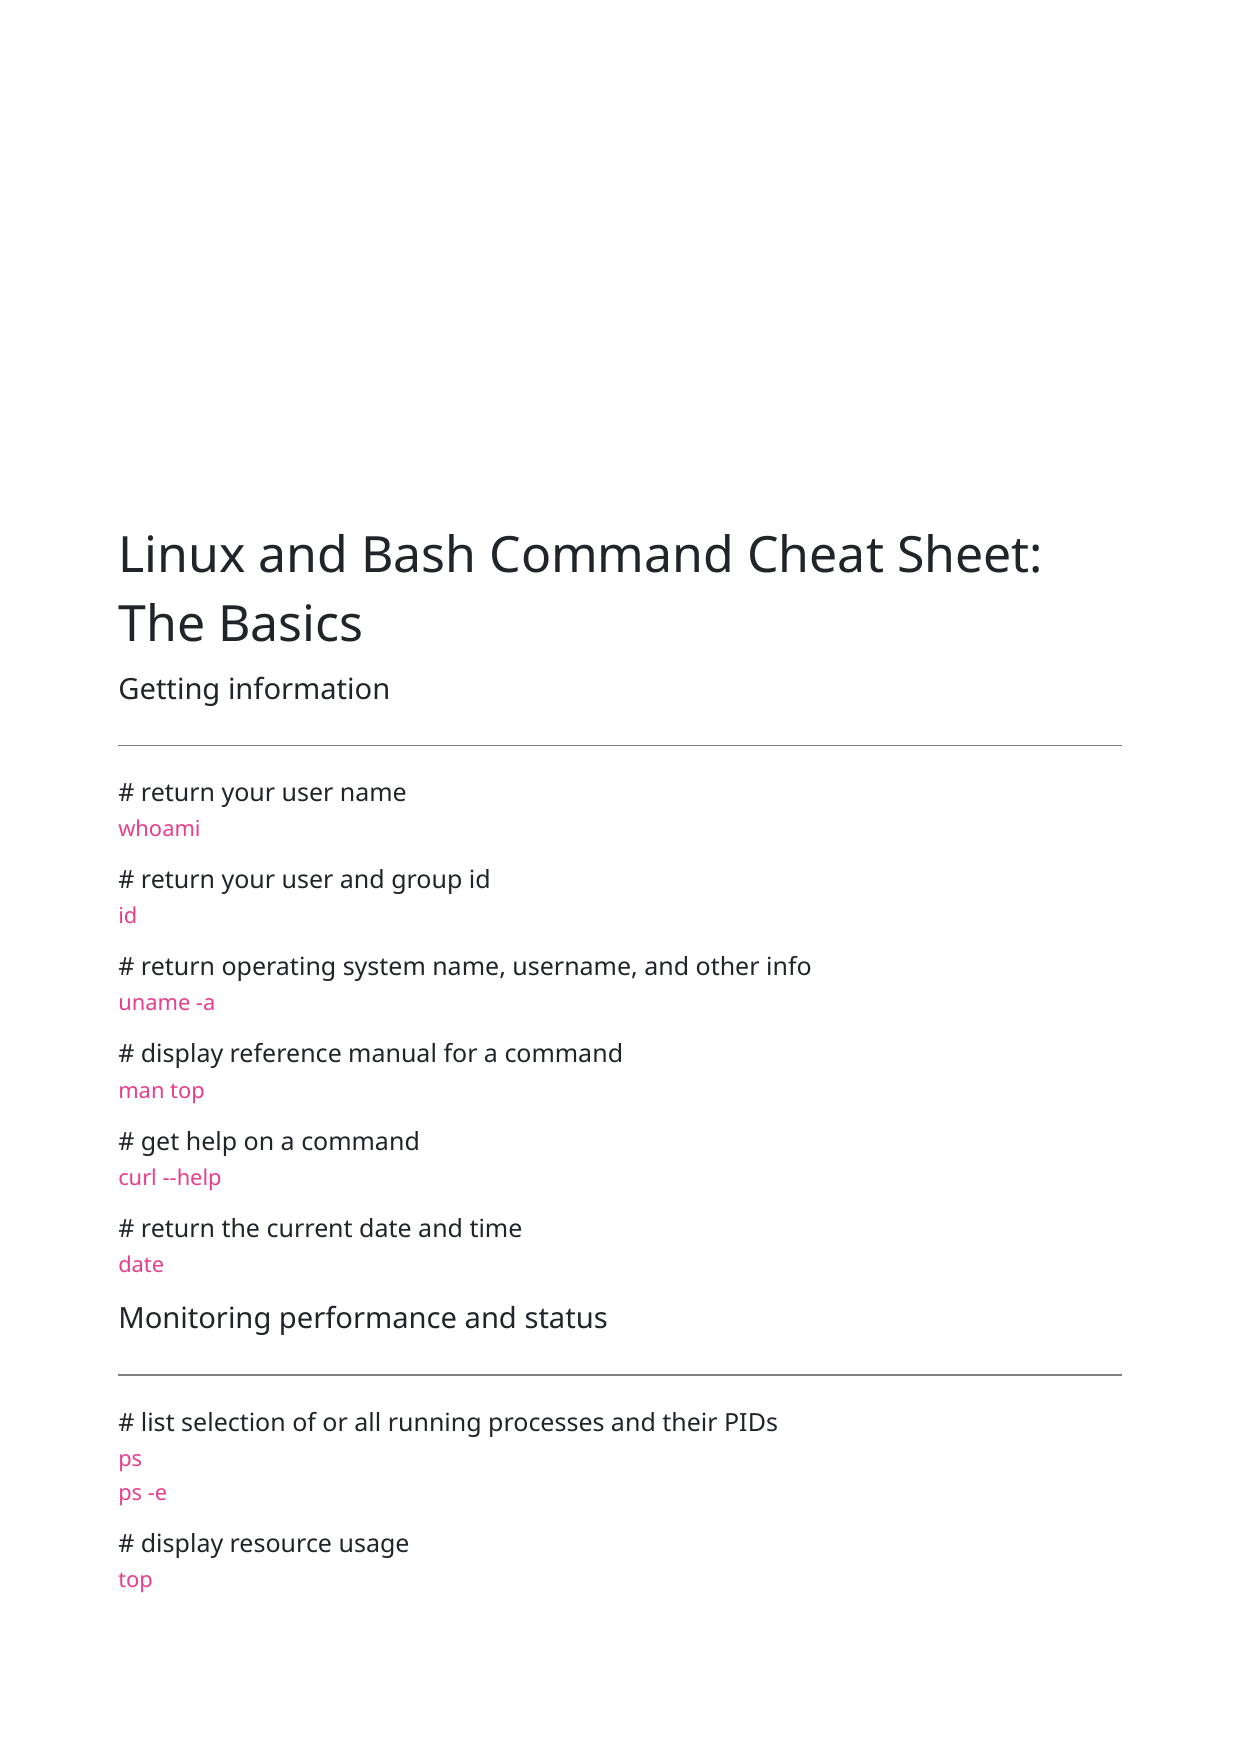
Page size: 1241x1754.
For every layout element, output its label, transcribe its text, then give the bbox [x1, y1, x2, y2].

text # display resource usage top [118, 1526, 1122, 1594]
text # return your user name whoami [118, 774, 1122, 843]
subtitle Getting information [118, 668, 1122, 708]
text # get help on a command curl --help [118, 1123, 1122, 1192]
text # return the current date and time date [118, 1211, 1122, 1279]
subtitle Linux and Bash Command Cheat Sheet: The Basics [118, 519, 1122, 656]
text # return your user and group id id [118, 862, 1122, 930]
text # display reference manual for a command man top [118, 1036, 1122, 1104]
text # list selection of or all running processes and their PIDs ps ps -e [118, 1404, 1122, 1507]
subtitle Monitoring performance and status [118, 1298, 1122, 1337]
text # return operating system name, username, and other info uname -a [118, 949, 1122, 1017]
